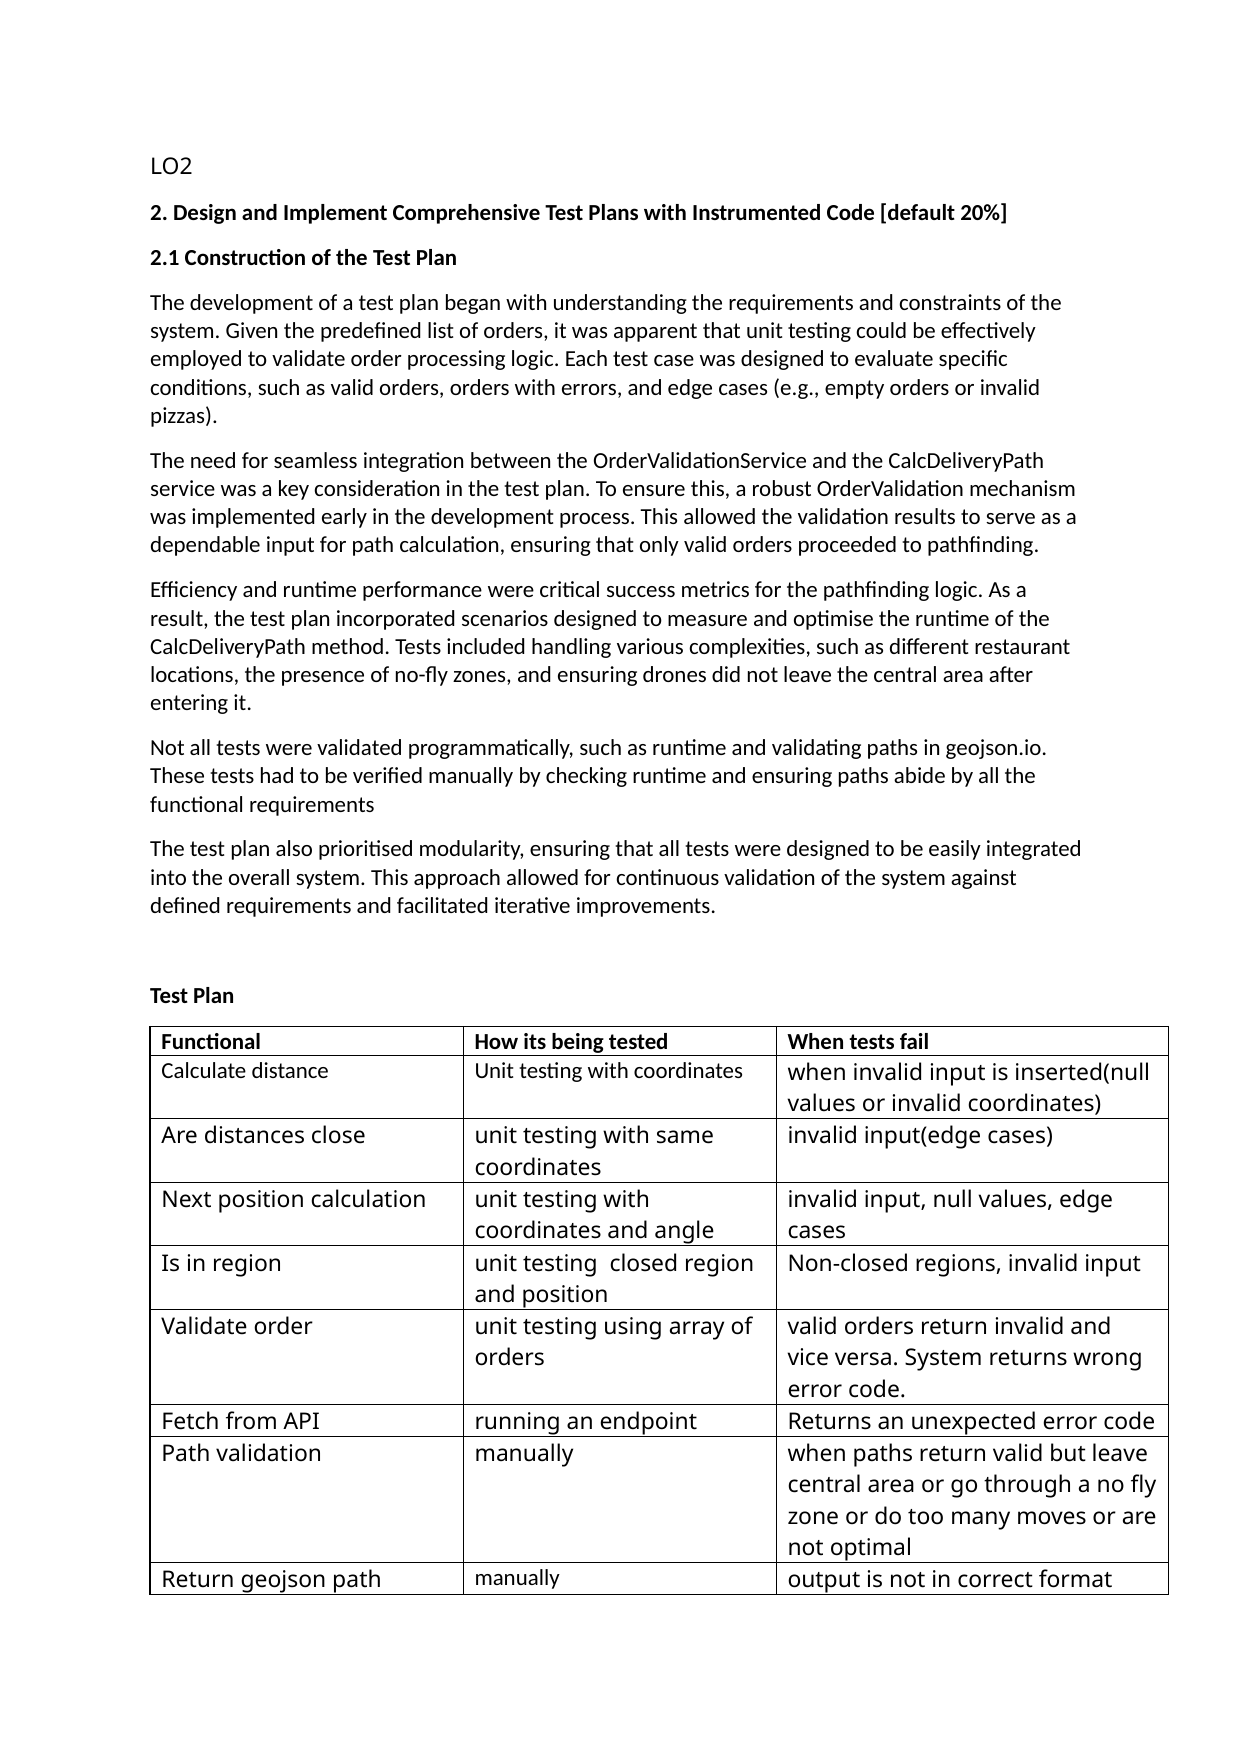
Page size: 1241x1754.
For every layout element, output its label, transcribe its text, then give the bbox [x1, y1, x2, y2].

table_cell invalid input(edge cases) [777, 1119, 1168, 1182]
table_cell Calculate distance [151, 1056, 463, 1118]
table_cell Non-closed regions, invalid input [777, 1246, 1168, 1309]
table_cell unit testing closed region and position [464, 1246, 776, 1309]
table_cell Are distances close [151, 1119, 463, 1182]
table_header Functional [151, 1027, 463, 1055]
table_cell manually [464, 1437, 776, 1562]
table_cell unit testing with coordinates and angle [464, 1183, 776, 1245]
table_cell unit testing with same coordinates [464, 1119, 776, 1182]
table_cell Unit testing with coordinates [464, 1056, 776, 1118]
table_cell valid orders return invalid and vice versa. System returns wrong error code. [777, 1310, 1168, 1404]
table_header When tests fail [777, 1027, 1168, 1055]
table_cell Path validation [151, 1437, 463, 1562]
table_cell Fetch from API [151, 1405, 463, 1436]
table_cell when paths return valid but leave central area or go through a no fly zone or do too many moves or are not optimal [777, 1437, 1168, 1562]
text Not all tests were validated programmatically, such as runtime and validating paths in geojson.io. These tests had to be verified manually by checking runtime and ensuring paths abide by all the functional requirements [150, 733, 1090, 818]
table_cell invalid input, null values, edge cases [777, 1183, 1168, 1245]
table_cell Returns an unexpected error code [777, 1405, 1168, 1436]
text 2.1 Construction of the Test Plan [150, 243, 1090, 271]
table_cell Next position calculation [151, 1183, 463, 1245]
table_cell output is not in correct format [777, 1563, 1168, 1594]
text Efficiency and runtime performance were critical success metrics for the pathfinding logic. As a result, the test plan incorporated scenarios designed to measure and optimise the runtime of the CalcDeliveryPath method. Tests included handling various complexities, such as different restaurant locations, the presence of no-fly zones, and ensuring drones did not leave the central area after entering it. [150, 575, 1090, 716]
text The development of a test plan began with understanding the requirements and constraints of the system. Given the predefined list of orders, it was apparent that unit testing could be effectively employed to validate order processing logic. Each test case was designed to evaluate specific conditions, such as valid orders, orders with errors, and edge cases (e.g., empty orders or invalid pizzas). [150, 288, 1090, 429]
text Test Plan [150, 981, 1090, 1009]
table_cell unit testing using array of orders [464, 1310, 776, 1404]
table_cell Validate order [151, 1310, 463, 1404]
table_cell running an endpoint [464, 1405, 776, 1436]
text LO2 [150, 150, 1090, 181]
table_header How its being tested [464, 1027, 776, 1055]
table_cell manually [464, 1563, 776, 1594]
table_cell Return geojson path [151, 1563, 463, 1594]
table_cell when invalid input is inserted(null values or invalid coordinates) [777, 1056, 1168, 1118]
text The test plan also prioritised modularity, ensuring that all tests were designed to be easily integrated into the overall system. This approach allowed for continuous validation of the system against defined requirements and facilitated iterative improvements. [150, 834, 1090, 919]
text 2. Design and Implement Comprehensive Test Plans with Instrumented Code [default 20%] [150, 198, 1090, 226]
table_cell Is in region [151, 1246, 463, 1309]
text The need for seamless integration between the OrderValidationService and the CalcDeliveryPath service was a key consideration in the test plan. To ensure this, a robust OrderValidation mechanism was implemented early in the development process. This allowed the validation results to serve as a dependable input for path calculation, ensuring that only valid orders proceeded to pathfinding. [150, 446, 1090, 558]
